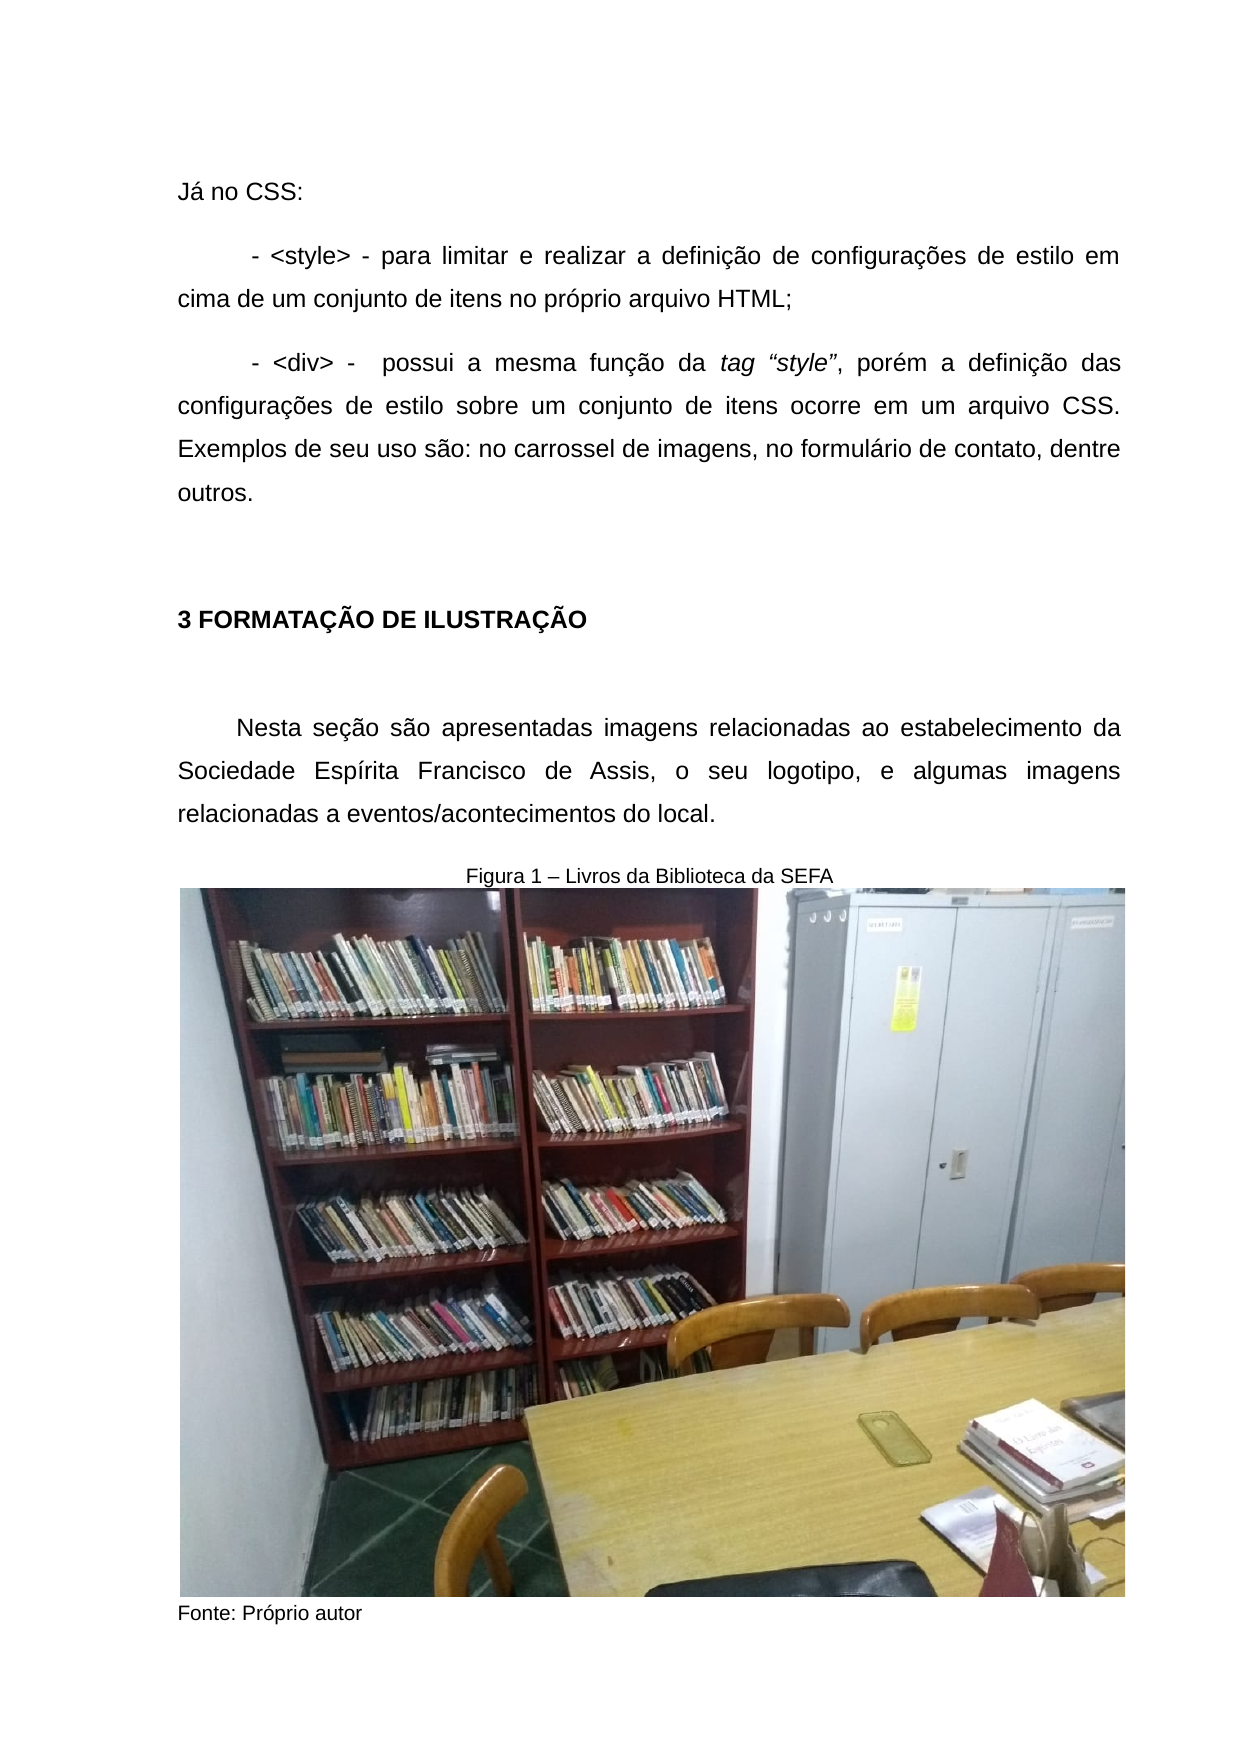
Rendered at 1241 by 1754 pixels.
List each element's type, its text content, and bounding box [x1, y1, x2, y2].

text Figura 1 – Livros da Biblioteca da SEFA [177, 863, 1122, 887]
text Fonte: Próprio autor [177, 887, 1122, 1624]
text - <div> - possui a mesma função da tag “style”, porém a definição das configurações de estilo sobre um conjunto de itens ocorre em um arquivo CSS. Exemplos de seu uso são: no carrossel de imagens, no formulário de contato, dentre outros. [177, 348, 1122, 506]
text Já no CSS: [177, 177, 1122, 206]
picture [180, 888, 1125, 1597]
text Nesta seção são apresentadas imagens relacionadas ao estabelecimento da Sociedade Espírita Francisco de Assis, o seu logotipo, e algumas imagens relacionadas a eventos/acontecimentos do local. [177, 713, 1122, 828]
text - <style> - para limitar e realizar a definição de configurações de estilo em cima de um conjunto de itens no próprio arquivo HTML; [177, 241, 1122, 313]
text 3 FORMATAÇÃO DE ILUSTRAÇÃO [177, 606, 1122, 634]
